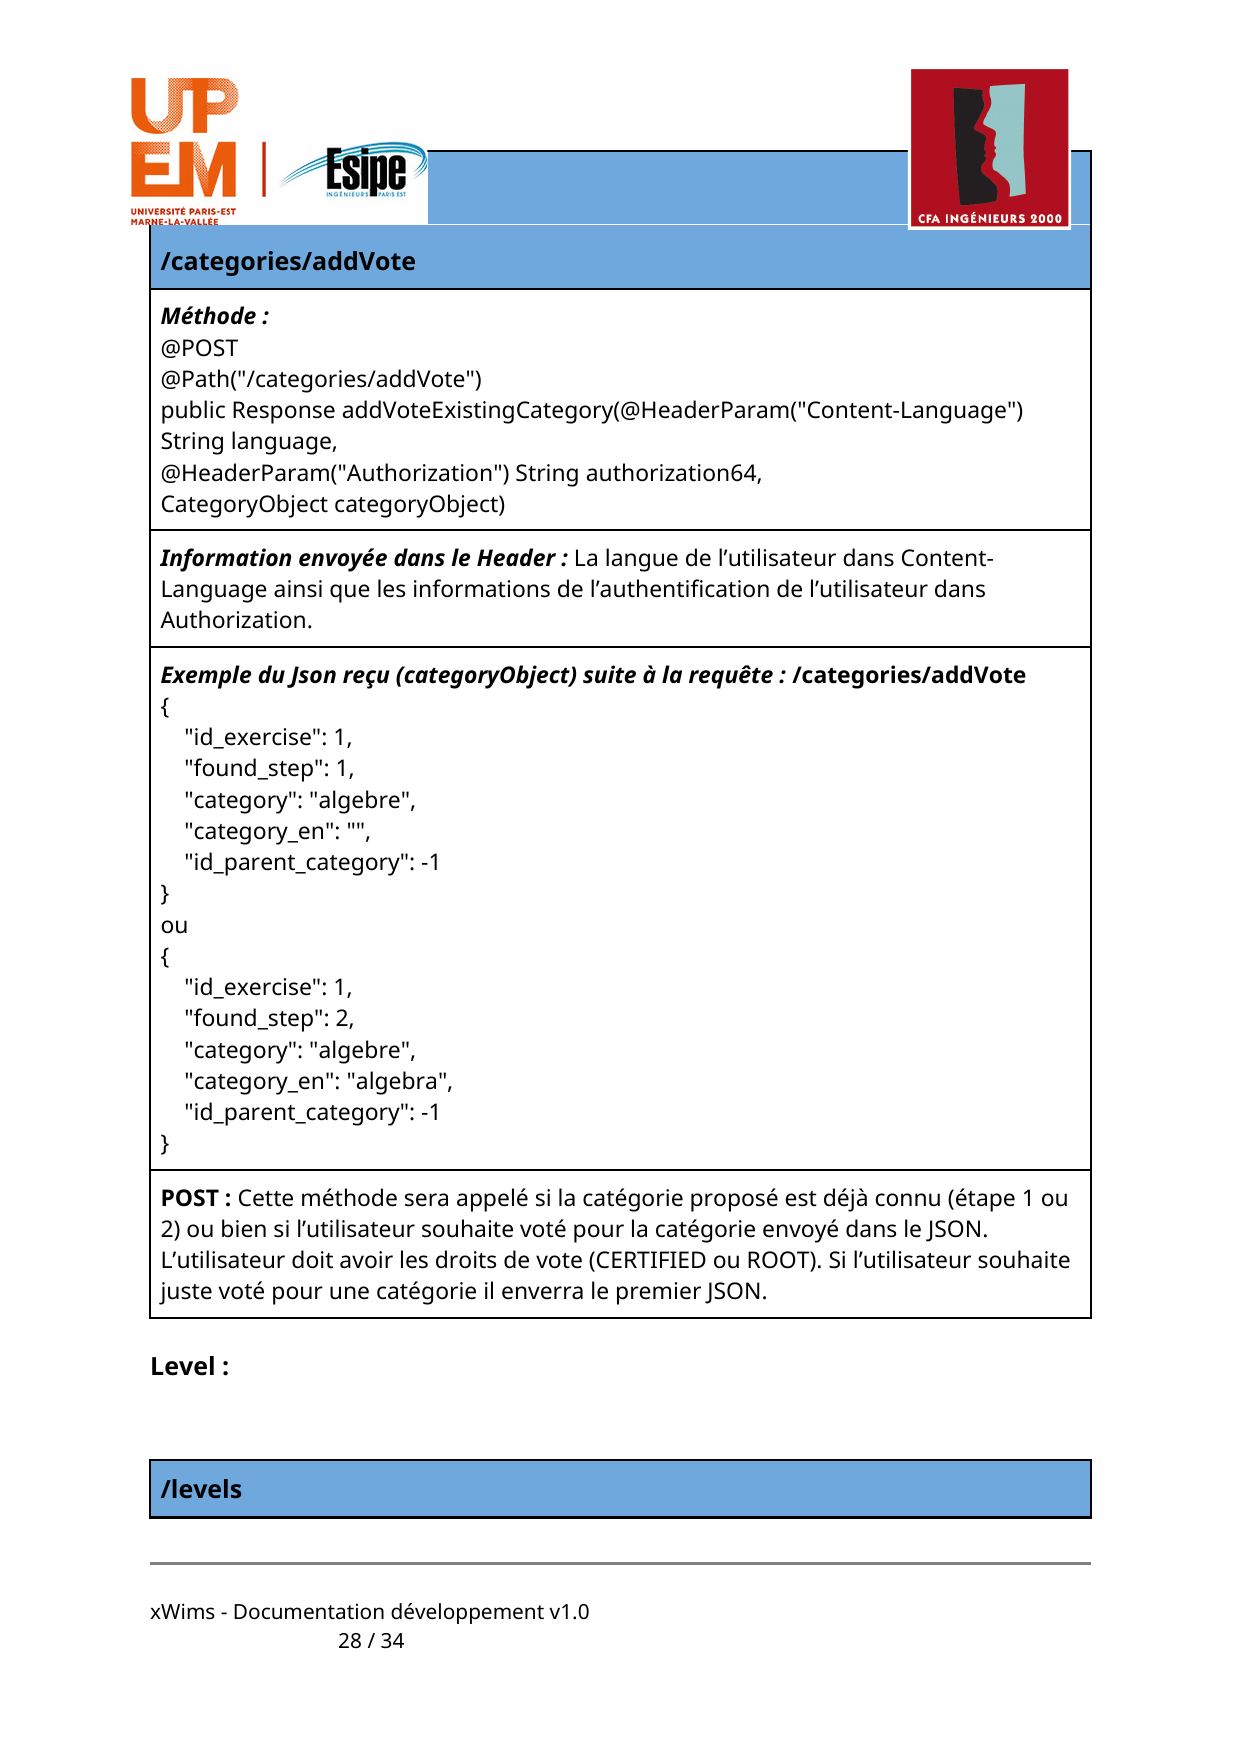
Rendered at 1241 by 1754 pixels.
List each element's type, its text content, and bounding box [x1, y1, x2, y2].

text Level : [150, 1348, 1091, 1382]
table_header /levels [151, 1461, 1090, 1516]
picture [131, 78, 428, 225]
table_header /categories/addVote [151, 225, 1090, 288]
table_cell Exemple du Json reçu (categoryObject) suite à la requête : /categories/addVote { "id_exercise": 1, "found_step": 1, "category": "algebre", "category_en": "", "id_parent_category": -1 } ou { "id_exercise": 1, "found_step": 2, "category": "algebre", "category_en": "algebra", "id_parent_category": -1 } [151, 648, 1090, 1169]
table_cell Information envoyée dans le Header : La langue de l’utilisateur dans Content-Language ainsi que les informations de l’authentification de l’utilisateur dans Authorization. [151, 531, 1090, 646]
table_cell POST : Cette méthode sera appelé si la catégorie proposé est déjà connu (étape 1 ou 2) ou bien si l’utilisateur souhaite voté pour la catégorie envoyé dans le JSON. L’utilisateur doit avoir les droits de vote (CERTIFIED ou ROOT). Si l’utilisateur souhaite juste voté pour une catégorie il enverra le premier JSON. [151, 1171, 1090, 1317]
table_cell Méthode : @POST @Path("/categories/addVote") public Response addVoteExistingCategory(@HeaderParam("Content-Language") String language, @HeaderParam("Authorization") String authorization64, CategoryObject categoryObject) [151, 290, 1090, 529]
table_header [428, 152, 907, 224]
table_header [1072, 152, 1090, 224]
picture [907, 66, 1072, 230]
